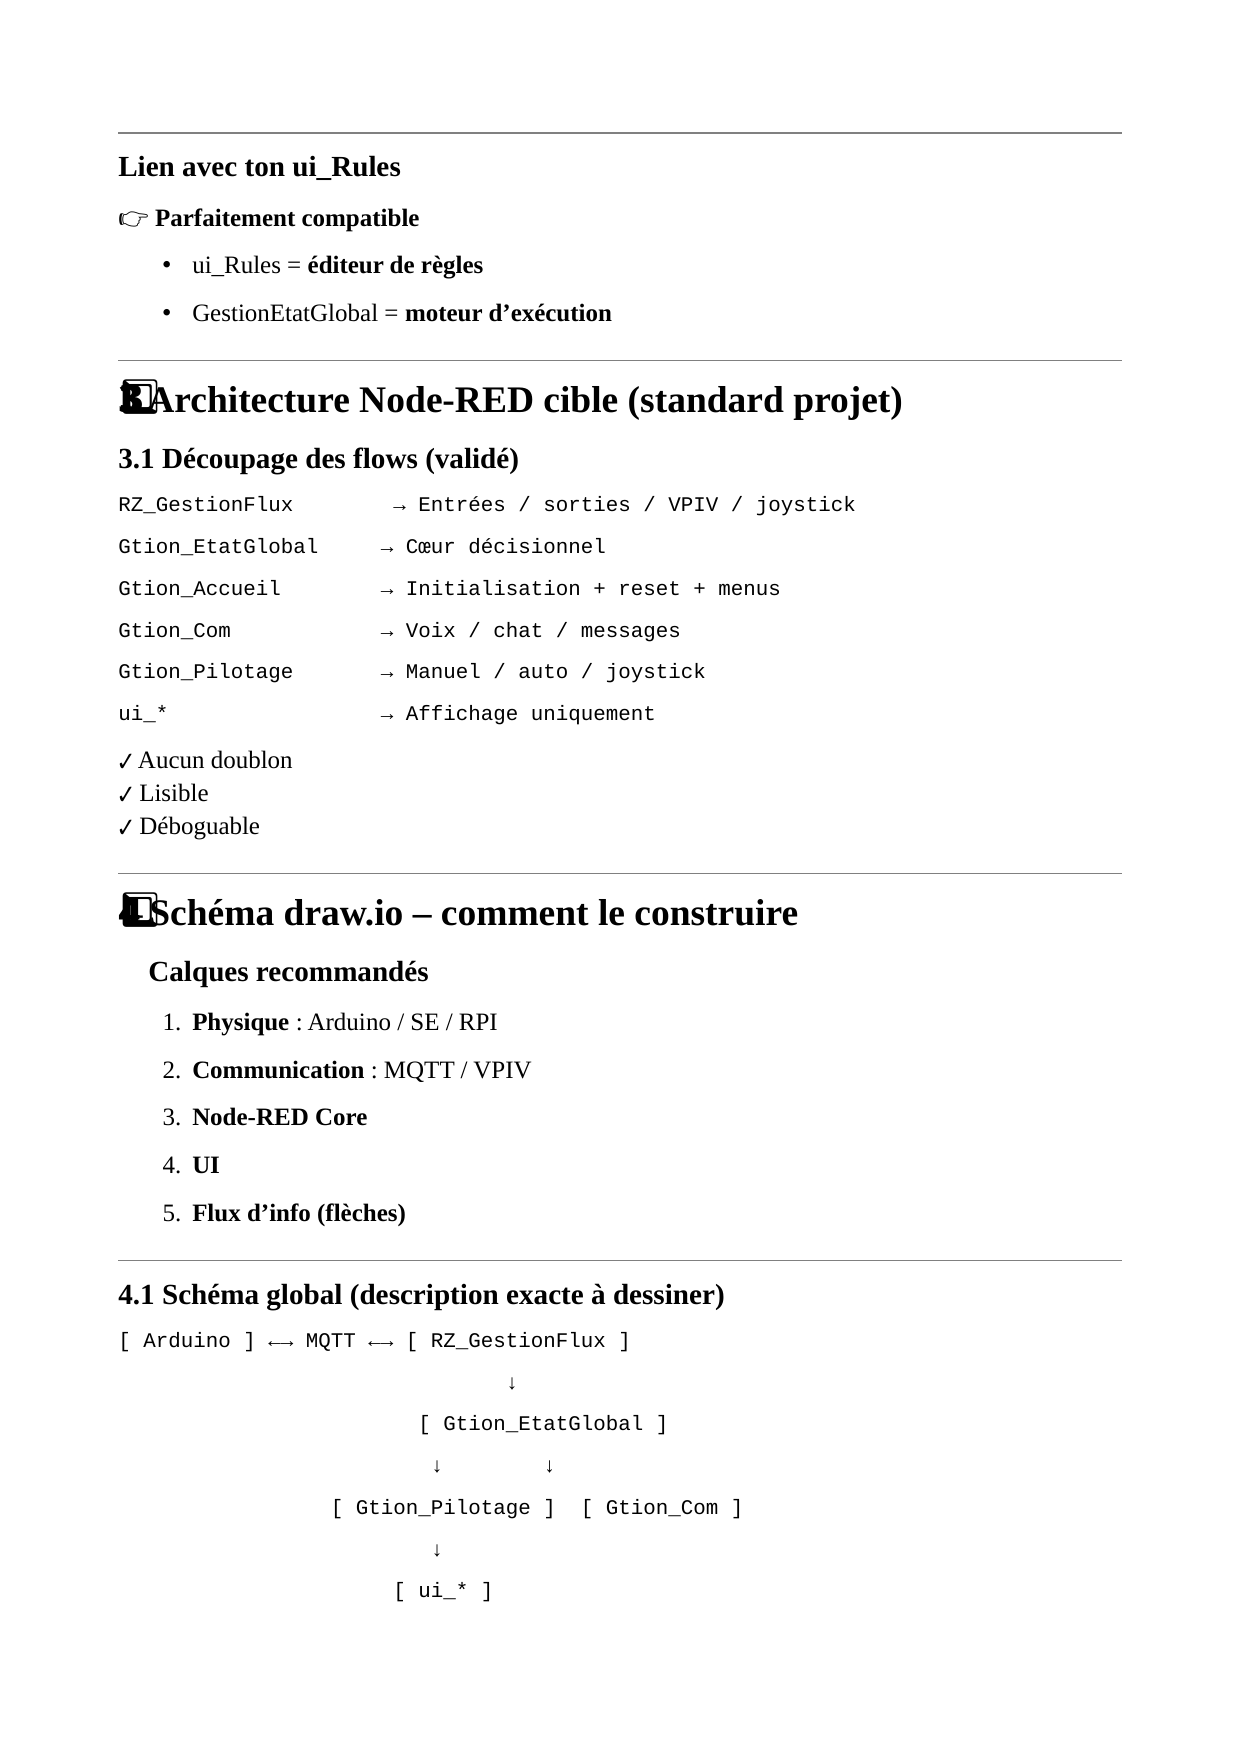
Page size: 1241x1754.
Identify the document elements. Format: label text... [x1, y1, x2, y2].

subtitle 4.1 Schéma global (description exacte à dessiner) [118, 1277, 1122, 1310]
list ui_Rules = éditeur de règles [162, 250, 1122, 279]
list UI [162, 1150, 1122, 1179]
text [ ui_* ] [118, 1581, 1122, 1604]
text ✔ Aucun doublon ✔ Lisible ✔ Déboguable [118, 745, 1122, 840]
subtitle 3️⃣ Architecture Node-RED cible (standard projet) [118, 377, 1122, 420]
text Gtion_EtatGlobal → Cœur décisionnel [118, 536, 1122, 560]
subtitle 4️⃣ Schéma draw.io – comment le construire [118, 890, 1122, 933]
text ui_* → Affichage uniquement [118, 703, 1122, 727]
text RZ_GestionFlux → Entrées / sorties / VPIV / joystick [118, 494, 1122, 518]
text ↓ [118, 1539, 1122, 1562]
text ↓ ↓ [118, 1455, 1122, 1479]
list Node-RED Core [162, 1102, 1122, 1131]
subtitle Lien avec ton ui_Rules [118, 149, 1122, 183]
text Gtion_Accueil → Initialisation + reset + menus [118, 578, 1122, 601]
list Physique : Arduino / SE / RPI [162, 1007, 1122, 1036]
text [ Arduino ] ←→ MQTT ←→ [ RZ_GestionFlux ] [118, 1330, 1122, 1353]
subtitle 🧩 Calques recommandés [118, 954, 1122, 988]
text [ Gtion_EtatGlobal ] [118, 1413, 1122, 1437]
list Flux d’info (flèches) [162, 1198, 1122, 1226]
subtitle 3.1 Découpage des flows (validé) [118, 441, 1122, 475]
text [ Gtion_Pilotage ] [ Gtion_Com ] [118, 1497, 1122, 1521]
list Communication : MQTT / VPIV [162, 1055, 1122, 1084]
text Gtion_Pilotage → Manuel / auto / joystick [118, 661, 1122, 685]
text 👉 Parfaitement compatible [118, 203, 1122, 231]
text Gtion_Com → Voix / chat / messages [118, 619, 1122, 643]
list GestionEtatGlobal = moteur d’exécution [162, 298, 1122, 327]
text ↓ [118, 1372, 1122, 1395]
